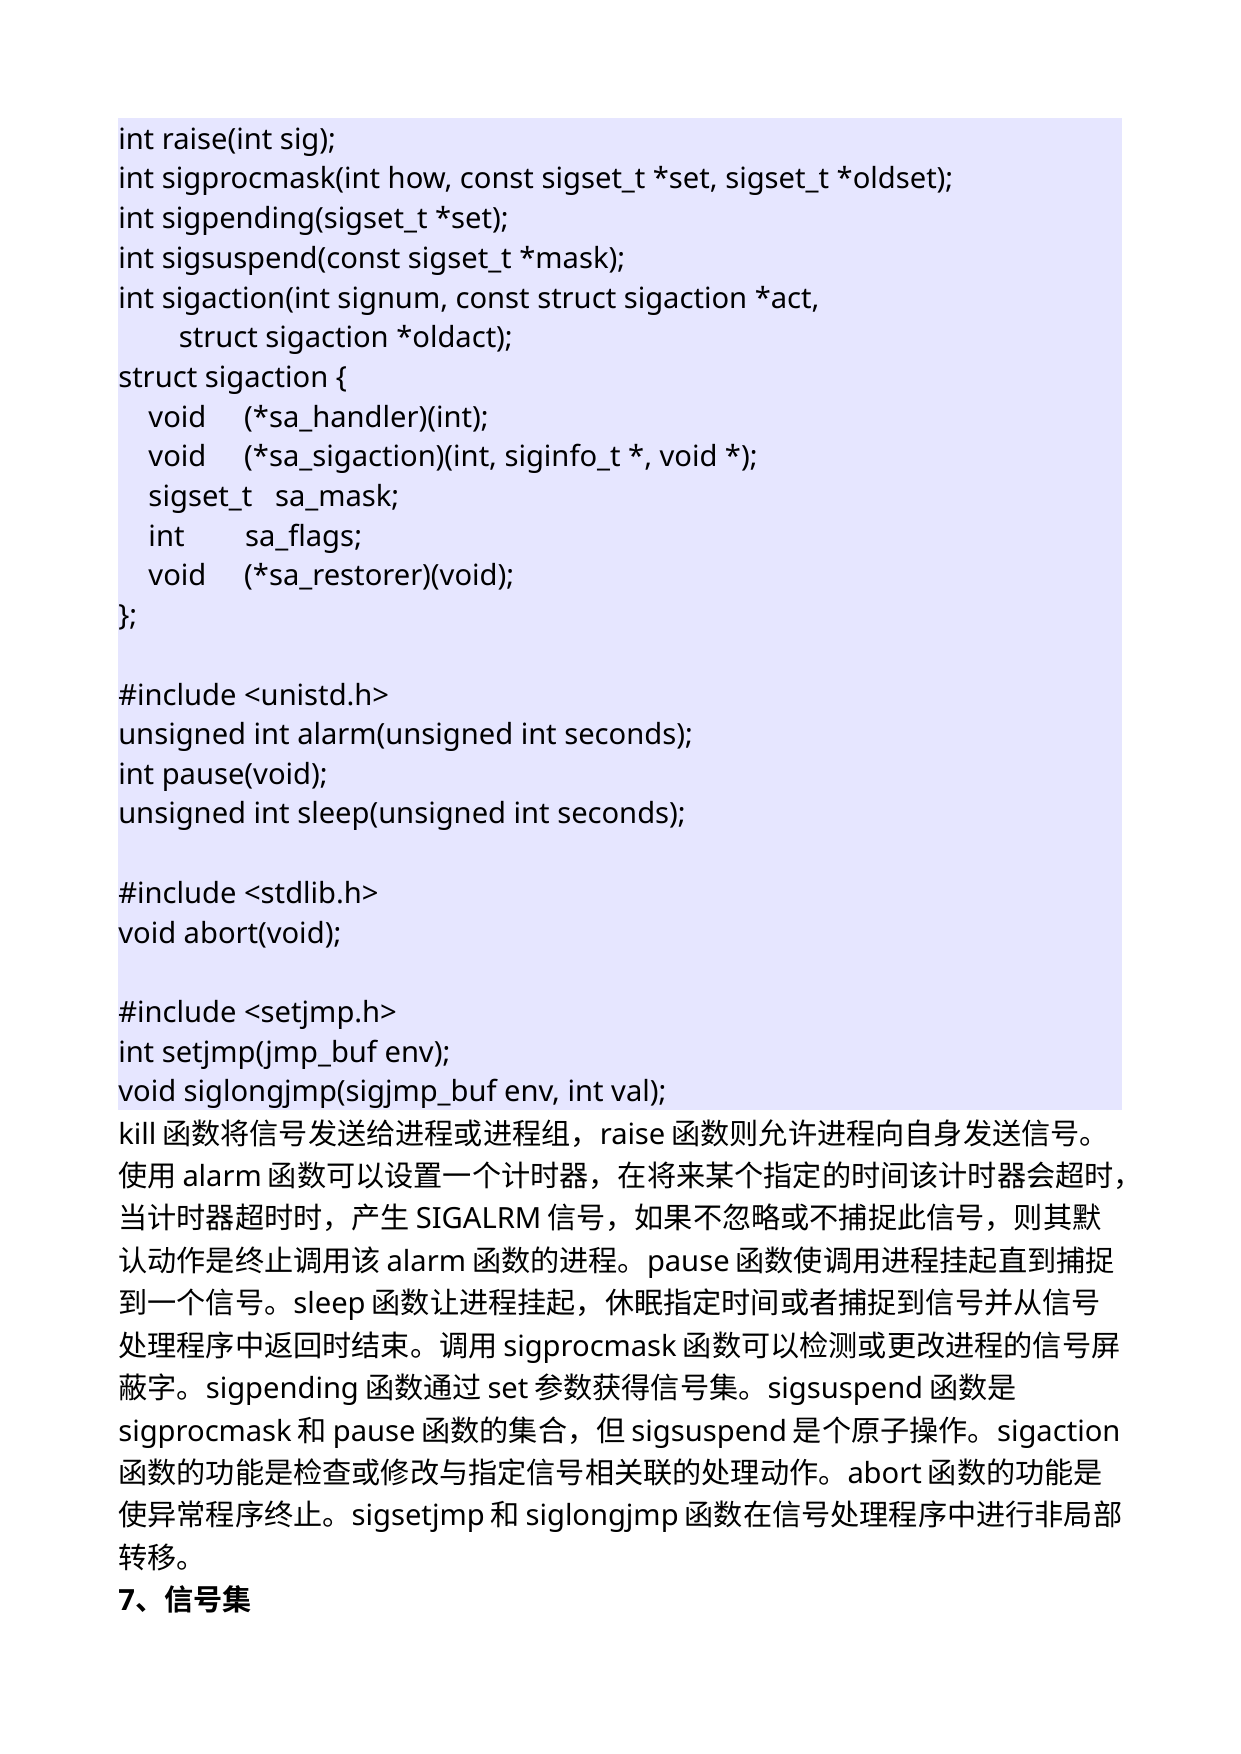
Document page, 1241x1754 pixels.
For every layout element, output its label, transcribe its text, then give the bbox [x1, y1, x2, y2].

text void (*sa_sigaction)(int, siginfo_t *, void *); [118, 436, 1122, 475]
text int raise(int sig); [118, 118, 1122, 158]
text #include <setjmp.h> [118, 991, 1122, 1031]
text struct sigaction { [118, 356, 1122, 396]
text int sigpending(sigset_t *set); [118, 197, 1122, 237]
text struct sigaction *oldact); [118, 317, 1122, 356]
text int sa_flags; [118, 515, 1122, 555]
text 7、信号集 [118, 1577, 1122, 1619]
text sigset_t sa_mask; [118, 475, 1122, 515]
text #include <stdlib.h> [118, 872, 1122, 912]
text int pause(void); [118, 753, 1122, 793]
text int setjmp(jmp_buf env); [118, 1031, 1122, 1071]
text }; [118, 594, 1122, 634]
text int sigaction(int signum, const struct sigaction *act, [118, 277, 1122, 317]
text unsigned int sleep(unsigned int seconds); [118, 793, 1122, 832]
text void (*sa_restorer)(void); [118, 555, 1122, 594]
text void (*sa_handler)(int); [118, 396, 1122, 436]
text int sigsuspend(const sigset_t *mask); [118, 237, 1122, 277]
text int sigprocmask(int how, const sigset_t *set, sigset_t *oldset); [118, 158, 1122, 197]
text void abort(void); [118, 912, 1122, 952]
text #include <unistd.h> [118, 674, 1122, 713]
text unsigned int alarm(unsigned int seconds); [118, 713, 1122, 753]
text void siglongjmp(sigjmp_buf env, int val); [118, 1071, 1122, 1110]
text kill函数将信号发送给进程或进程组，raise函数则允许进程向自身发送信号。使用alarm函数可以设置一个计时器，在将来某个指定的时间该计时器会超时，当计时器超时时，产生SIGALRM信号，如果不忽略或不捕捉此信号，则其默认动作是终止调用该alarm函数的进程。pause函数使调用进程挂起直到捕捉到一个信号。sleep函数让进程挂起，休眠指定时间或者捕捉到信号并从信号处理程序中返回时结束。调用sigprocmask函数可以检测或更改进程的信号屏蔽字。sigpending函数通过set参数获得信号集。sigsuspend函数是sigprocmask和pause函数的集合，但sigsuspend是个原子操作。sigaction函数的功能是检查或修改与指定信号相关联的处理动作。abort函数的功能是使异常程序终止。sigsetjmp和siglongjmp函数在信号处理程序中进行非局部转移。 [118, 1110, 1122, 1577]
